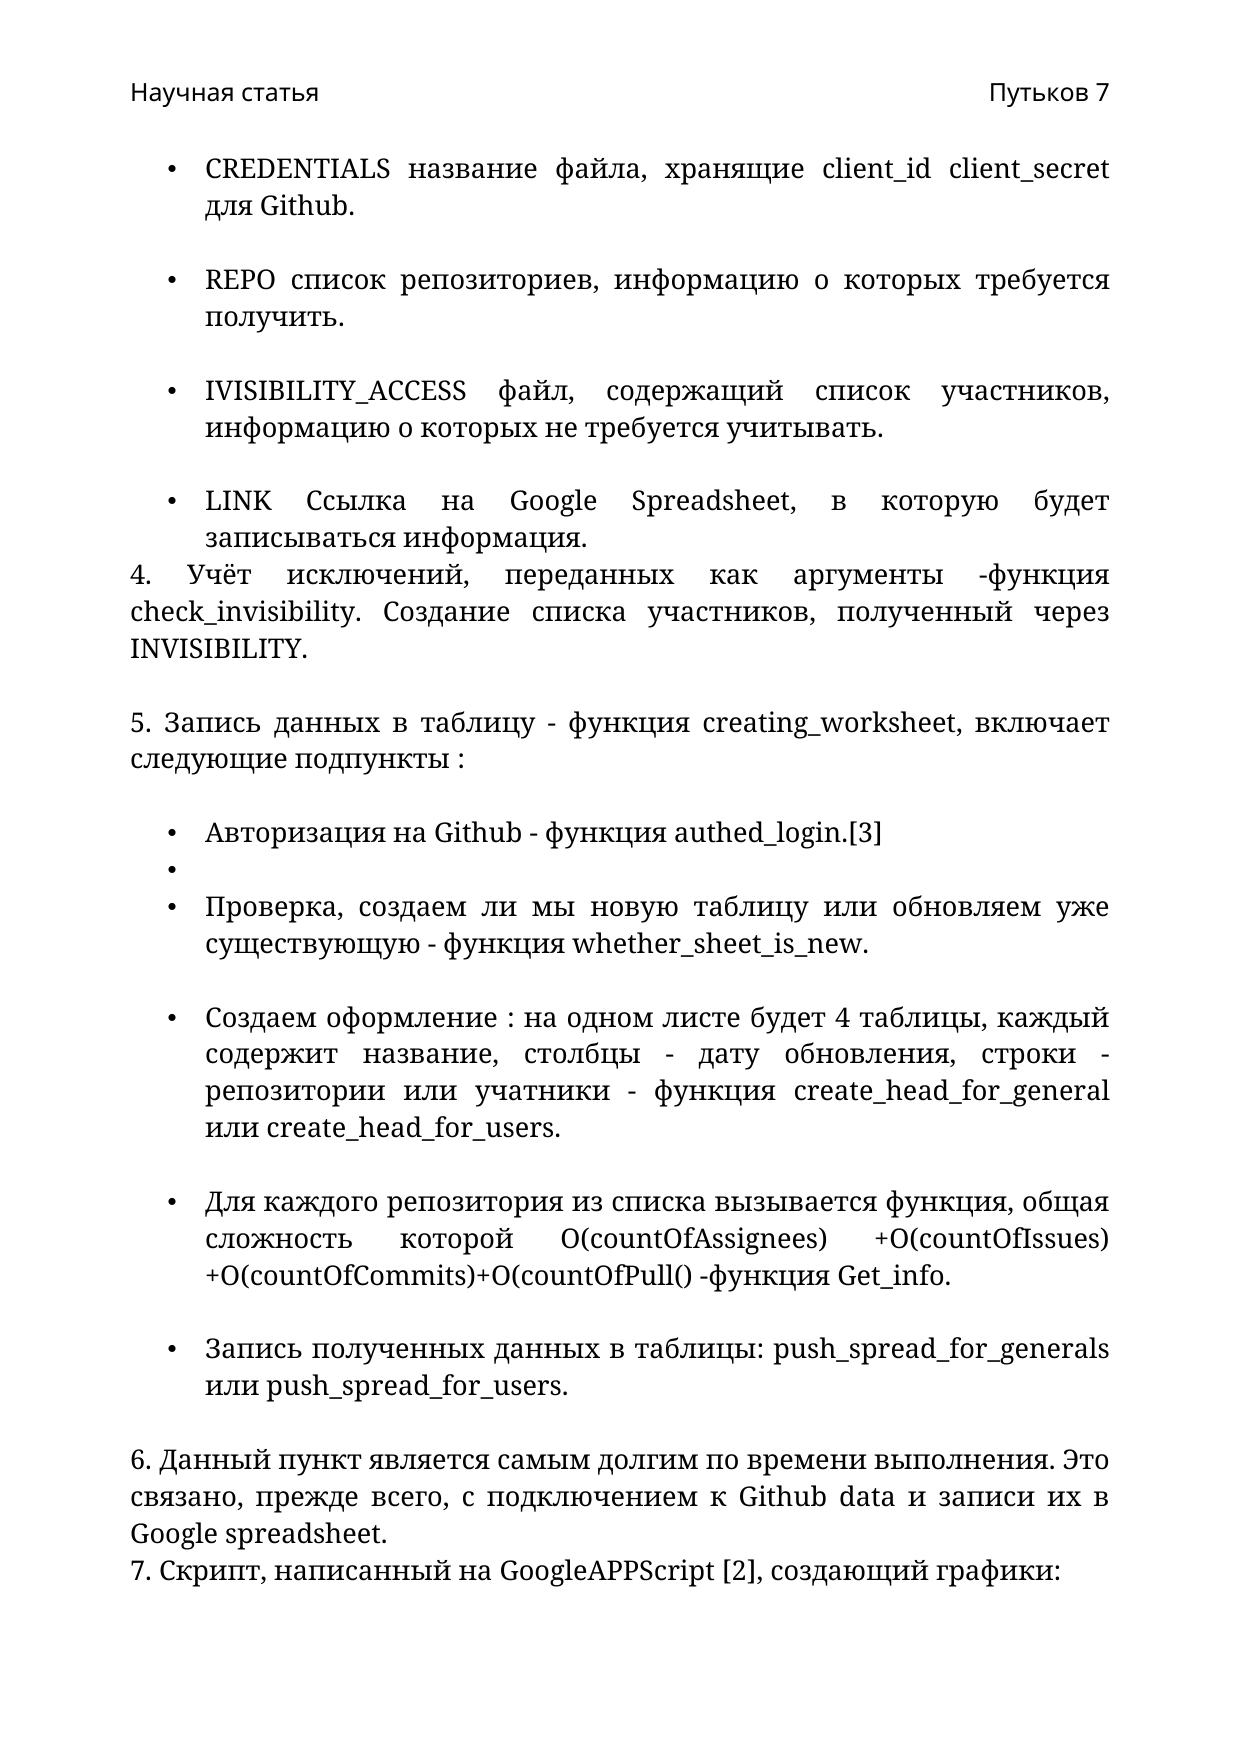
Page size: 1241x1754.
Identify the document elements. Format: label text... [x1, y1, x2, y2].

text 4. Учёт исключений, переданных как аргументы -функция check_invisibility. Cоздание списка участников, полученный через INVISIBILITY. [130, 556, 1110, 666]
list Создаем оформление : на одном листе будет 4 таблицы, каждый содержит название, столбцы - дату обновления, строки - репозитории или учатники - функция create_head_for_general или create_head_for_users. [167, 998, 1110, 1146]
text 6. Данный пункт является самым долгим по времени выполнения. Это связано, прежде всего, с подключением к Github data и записи их в Google spreadsheet. [130, 1441, 1110, 1551]
list Для каждого репозитория из списка вызывается функция, общая сложность которой O(countOfAssignees) +O(countOfIssues) +O(countOfCommits)+O(countOfPull() -функция Get_info. [167, 1182, 1110, 1293]
text 7. Скрипт, написанный на GoogleAPPScript [2], создающий графики: [130, 1551, 1110, 1588]
list Запись полученных данных в таблицы: push_spread_for_generals или push_spread_for_users. [167, 1330, 1110, 1404]
text 5. Запись данных в таблицу - функция creating_worksheet, включает следующие подпункты : [130, 703, 1110, 777]
list Авторизация на Github - функция authed_login.[3] [167, 814, 1110, 851]
list IVISIBILITY_ACCESS файл, содержащий список участников, информацию о которых не требуется учитывать. [167, 371, 1110, 445]
list REPO список репозиториев, информацию о которых требуется получить. [167, 261, 1110, 334]
list LINK Ссылка на Google Spreadsheet, в которую будет записываться информация. [167, 482, 1110, 556]
list CREDENTIALS название файла, хранящие client_id client_secret для Github. [167, 150, 1110, 224]
list Проверка, создаем ли мы новую таблицу или обновляем уже существующую - функция whether_sheet_is_new. [167, 887, 1110, 961]
